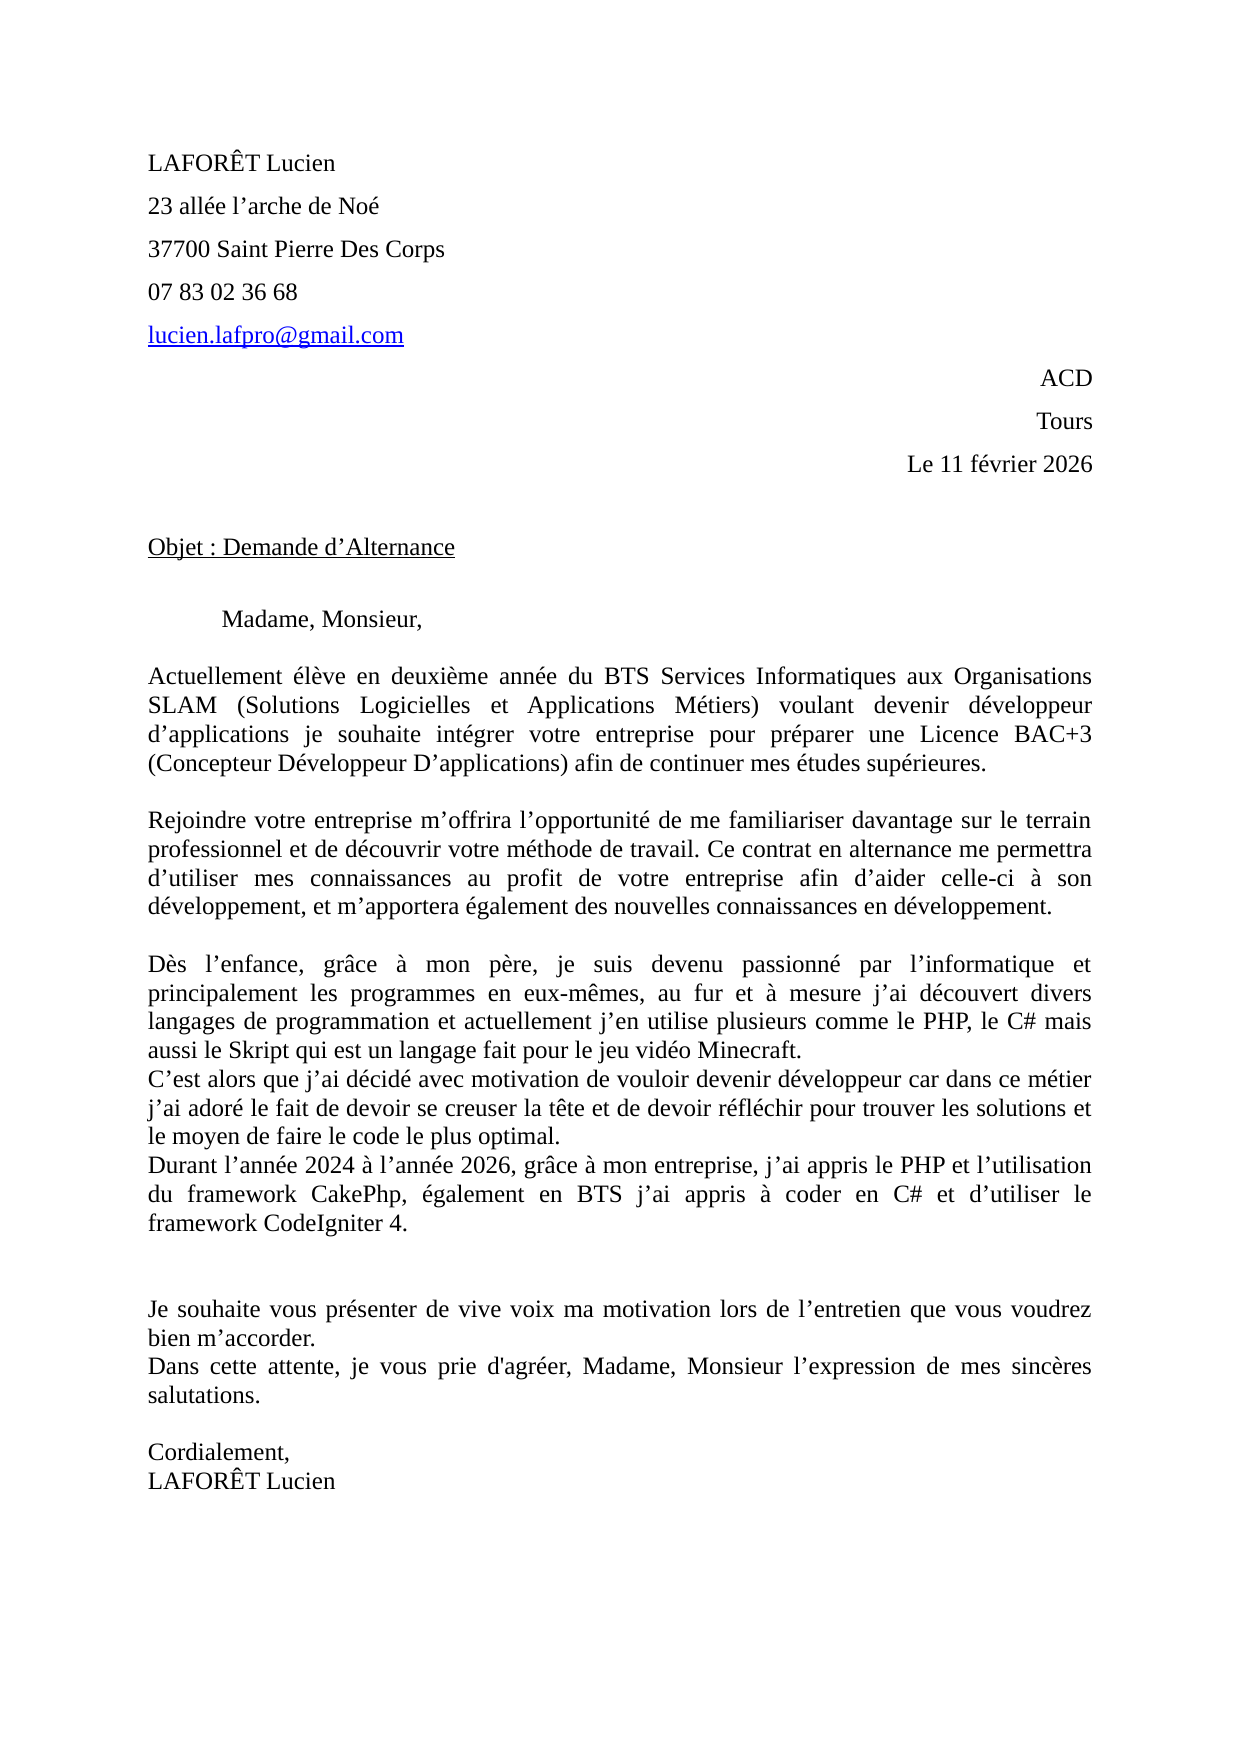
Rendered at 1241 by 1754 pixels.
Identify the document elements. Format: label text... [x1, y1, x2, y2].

text Dans cette attente, je vous prie d'agréer, Madame, Monsieur l’expression de mes sincères salutations. [148, 1351, 1093, 1409]
text Dès l’enfance, grâce à mon père, je suis devenu passionné par l’informatique et principalement les programmes en eux-mêmes, au fur et à mesure j’ai découvert divers langages de programmation et actuellement j’en utilise plusieurs comme le PHP, le C# mais aussi le Skript qui est un langage fait pour le jeu vidéo Minecraft. [148, 949, 1093, 1064]
text Cordialement, [148, 1437, 1093, 1466]
text Actuellement élève en deuxième année du BTS Services Informatiques aux Organisations SLAM (Solutions Logicielles et Applications Métiers) voulant devenir développeur d’applications je souhaite intégrer votre entreprise pour préparer une Licence BAC+3 (Concepteur Développeur D’applications) afin de continuer mes études supérieures. [148, 661, 1093, 776]
text Objet : Demande d’Alternance [148, 532, 1093, 561]
text ACD [148, 363, 1093, 392]
text Tours [148, 406, 1093, 435]
text Le 11 février 2026 [148, 449, 1093, 478]
text 37700 Saint Pierre Des Corps [148, 234, 1093, 263]
text Madame, Monsieur, [148, 604, 1093, 633]
text 23 allée l’arche de Noé [148, 191, 1093, 219]
text Durant l’année 2024 à l’année 2026, grâce à mon entreprise, j’ai appris le PHP et l’utilisation du framework CakePhp, également en BTS j’ai appris à coder en C# et d’utiliser le framework CodeIgniter 4. [148, 1150, 1093, 1236]
text Je souhaite vous présenter de vive voix ma motivation lors de l’entretien que vous voudrez bien m’accorder. [148, 1294, 1093, 1351]
text C’est alors que j’ai décidé avec motivation de vouloir devenir développeur car dans ce métier j’ai adoré le fait de devoir se creuser la tête et de devoir réfléchir pour trouver les solutions et le moyen de faire le code le plus optimal. [148, 1064, 1093, 1150]
text Rejoindre votre entreprise m’offrira l’opportunité de me familiariser davantage sur le terrain professionnel et de découvrir votre méthode de travail. Ce contrat en alternance me permettra d’utiliser mes connaissances au profit de votre entreprise afin d’aider celle-ci à son développement, et m’apportera également des nouvelles connaissances en développement. [148, 805, 1093, 920]
text lucien.lafpro@gmail.com [148, 320, 1093, 349]
text LAFORÊT Lucien [148, 1466, 1093, 1494]
text LAFORÊT Lucien [148, 148, 1093, 176]
text 07 83 02 36 68 [148, 277, 1093, 306]
